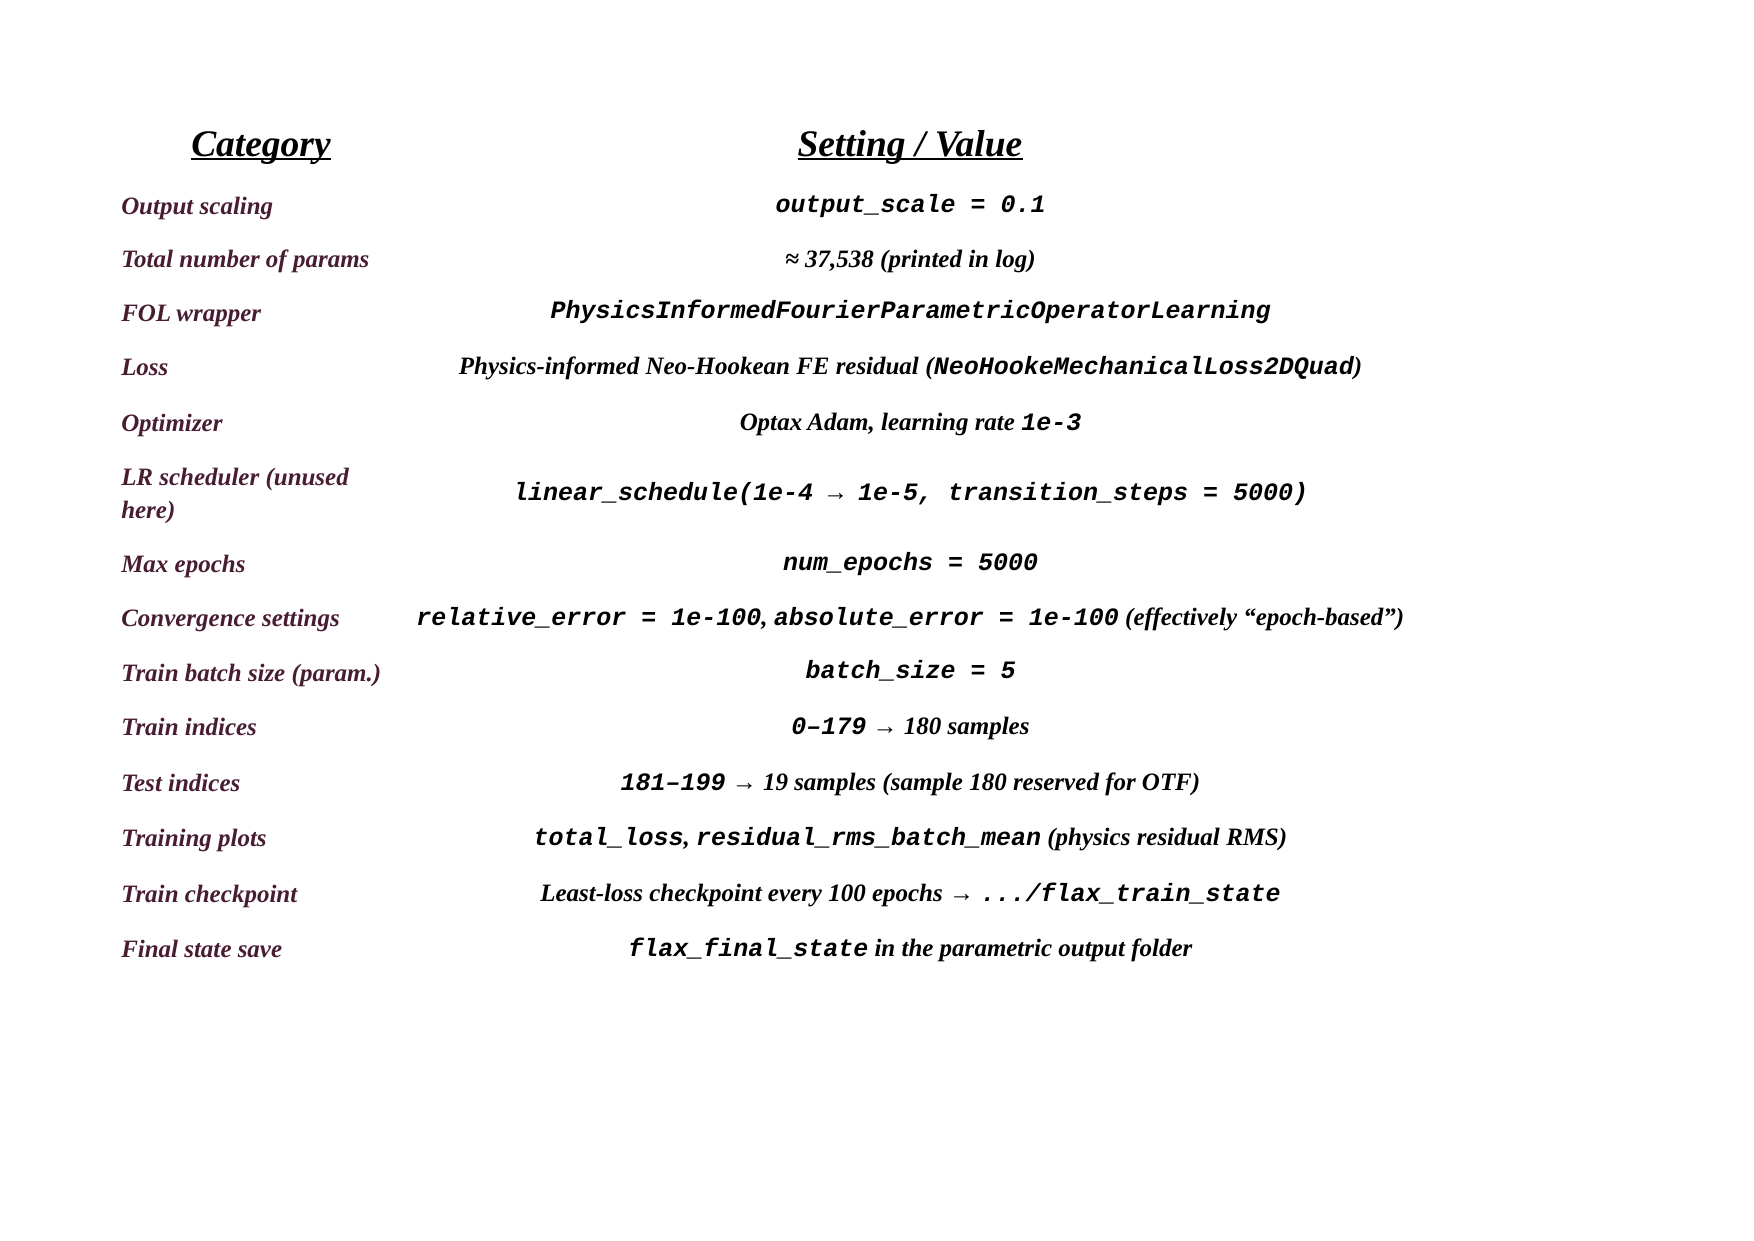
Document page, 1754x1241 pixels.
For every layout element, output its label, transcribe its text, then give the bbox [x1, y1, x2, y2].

table_cell Max epochs [118, 546, 407, 599]
table_cell Train checkpoint [118, 875, 407, 930]
table_cell relative_error = 1e-100, absolute_error = 1e-100 (effectively “epoch-based”) [407, 599, 1416, 655]
table_cell FOL wrapper [118, 295, 407, 348]
table_cell Final state save [118, 930, 407, 986]
table_cell Training plots [118, 819, 407, 875]
table_cell num_epochs = 5000 [407, 546, 1416, 599]
table_cell 0–179 → 180 samples [407, 708, 1416, 764]
table_cell Physics-informed Neo-Hookean FE residual (NeoHookeMechanicalLoss2DQuad) [407, 349, 1416, 404]
table_cell 181–199 → 19 samples (sample 180 reserved for OTF) [407, 764, 1416, 819]
table_header Setting / Value [407, 118, 1416, 188]
table_cell output_scale = 0.1 [407, 188, 1416, 242]
table_cell Optax Adam, learning rate 1e-3 [407, 404, 1416, 459]
table_cell Total number of params [118, 242, 407, 295]
table_cell flax_final_state in the parametric output folder [407, 930, 1416, 986]
table_cell Output scaling [118, 188, 407, 242]
table_cell Train indices [118, 708, 407, 764]
table_cell Loss [118, 349, 407, 404]
table_cell total_loss, residual_rms_batch_mean (physics residual RMS) [407, 819, 1416, 875]
table_cell Least-loss checkpoint every 100 epochs → .../flax_train_state [407, 875, 1416, 930]
table_cell linear_schedule(1e-4 → 1e-5, transition_steps = 5000) [407, 460, 1416, 546]
table_cell Test indices [118, 764, 407, 819]
table_cell Train batch size (param.) [118, 655, 407, 708]
table_cell batch_size = 5 [407, 655, 1416, 708]
table_header Category [118, 118, 407, 188]
table_cell PhysicsInformedFourierParametricOperatorLearning [407, 295, 1416, 348]
table_cell Optimizer [118, 404, 407, 459]
table_cell LR scheduler (unused here) [118, 460, 407, 546]
table_cell ≈ 37,538 (printed in log) [407, 242, 1416, 295]
table_cell Convergence settings [118, 599, 407, 655]
